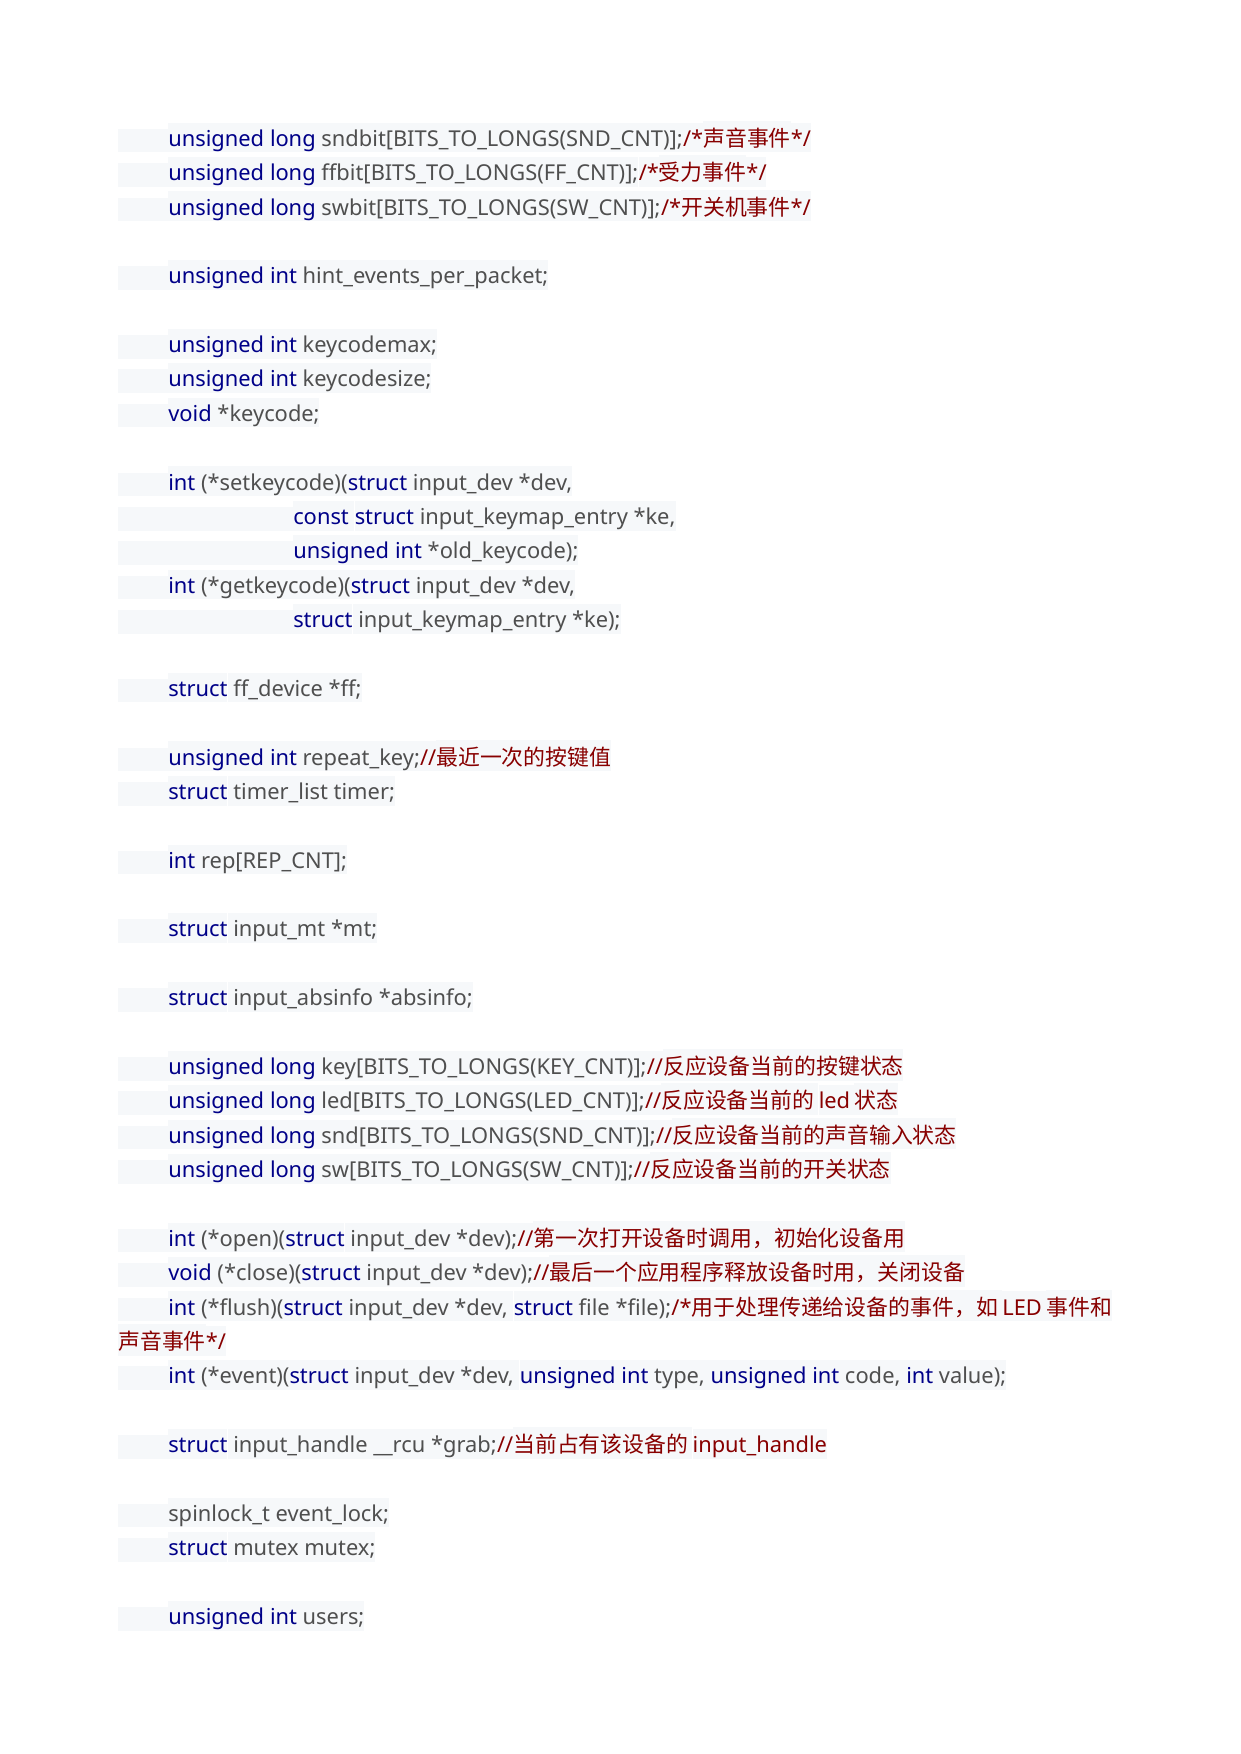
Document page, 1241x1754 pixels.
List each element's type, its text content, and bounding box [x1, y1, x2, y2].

text void (*close)(struct input_dev *dev);//最后一个应用程序释放设备时用，关闭设备 [118, 1252, 1122, 1287]
text unsigned long snd[BITS_TO_LONGS(SND_CNT)];//反应设备当前的声音输入状态 [118, 1115, 1122, 1149]
text void *keycode; [118, 393, 1122, 427]
text struct timer_list timer; [118, 771, 1122, 806]
text struct input_handle __rcu *grab;//当前占有该设备的input_handle [118, 1424, 1122, 1459]
text unsigned int keycodesize; [118, 359, 1122, 393]
text unsigned long sw[BITS_TO_LONGS(SW_CNT)];//反应设备当前的开关状态 [118, 1149, 1122, 1184]
text unsigned long led[BITS_TO_LONGS(LED_CNT)];//反应设备当前的led状态 [118, 1081, 1122, 1115]
text unsigned int hint_events_per_packet; [118, 256, 1122, 290]
text unsigned int repeat_key;//最近一次的按键值 [118, 737, 1122, 771]
text unsigned int users; [118, 1596, 1122, 1631]
text struct ff_device *ff; [118, 668, 1122, 702]
text unsigned int *old_keycode); [118, 531, 1122, 565]
text int rep[REP_CNT]; [118, 840, 1122, 874]
text const struct input_keymap_entry *ke, [118, 496, 1122, 531]
text struct input_mt *mt; [118, 909, 1122, 943]
text struct input_absinfo *absinfo; [118, 977, 1122, 1012]
text unsigned long swbit[BITS_TO_LONGS(SW_CNT)];/*开关机事件*/ [118, 187, 1122, 221]
text int (*getkeycode)(struct input_dev *dev, [118, 565, 1122, 599]
text unsigned int keycodemax; [118, 324, 1122, 359]
text int (*flush)(struct input_dev *dev, struct file *file);/*用于处理传递给设备的事件，如LED事件和声音事件*/ [118, 1287, 1122, 1356]
text int (*event)(struct input_dev *dev, unsigned int type, unsigned int code, int value); [118, 1356, 1122, 1390]
text unsigned long sndbit[BITS_TO_LONGS(SND_CNT)];/*声音事件*/ [118, 118, 1122, 152]
text int (*setkeycode)(struct input_dev *dev, [118, 462, 1122, 496]
text int (*open)(struct input_dev *dev);//第一次打开设备时调用，初始化设备用 [118, 1218, 1122, 1252]
text unsigned long ffbit[BITS_TO_LONGS(FF_CNT)];/*受力事件*/ [118, 152, 1122, 187]
text unsigned long key[BITS_TO_LONGS(KEY_CNT)];//反应设备当前的按键状态 [118, 1046, 1122, 1081]
text struct input_keymap_entry *ke); [118, 599, 1122, 634]
text struct mutex mutex; [118, 1527, 1122, 1562]
text spinlock_t event_lock; [118, 1493, 1122, 1527]
